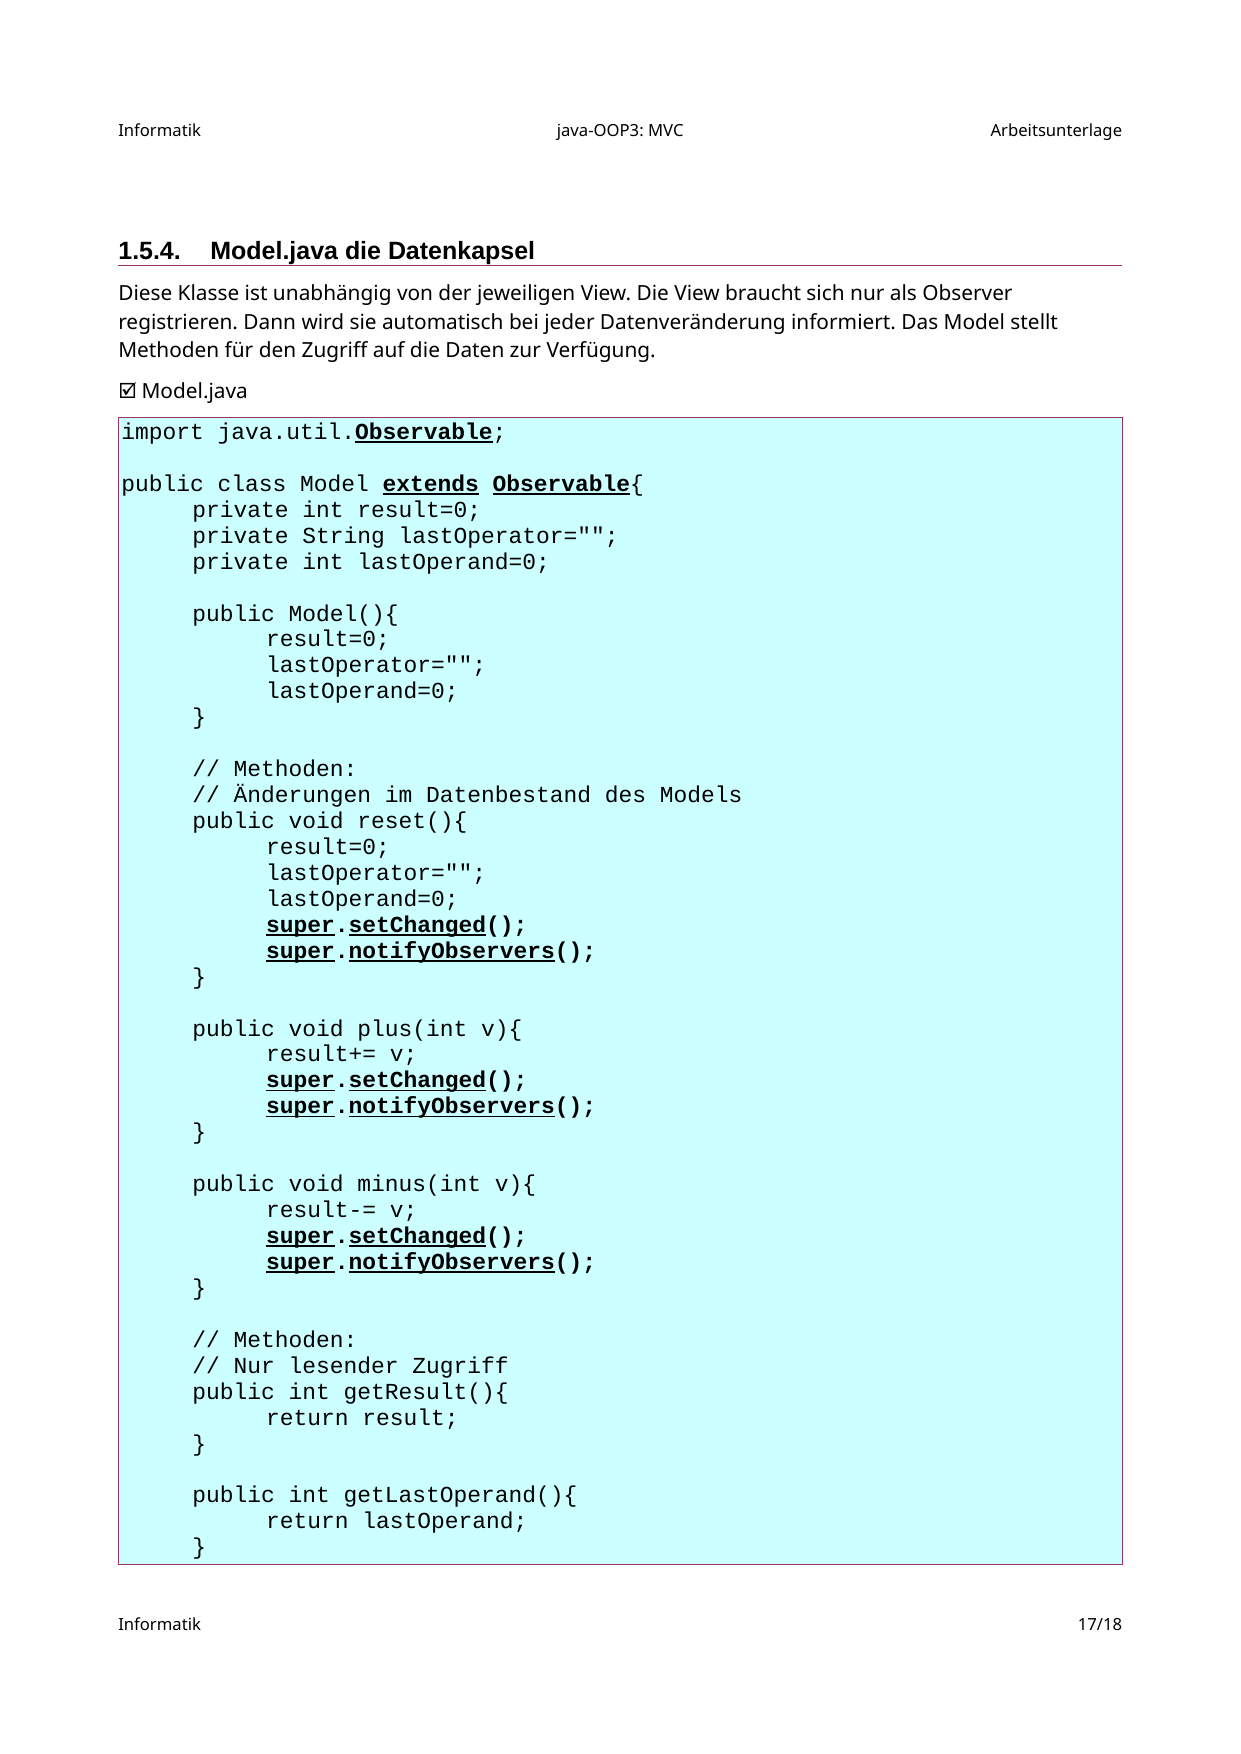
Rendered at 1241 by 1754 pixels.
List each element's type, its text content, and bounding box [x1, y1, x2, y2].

text return lastOperand; [119, 1507, 1122, 1533]
text lastOperand=0; [119, 884, 1122, 910]
text result+= v; [119, 1040, 1122, 1066]
text private int result=0; [119, 495, 1122, 521]
text // Nur lesender Zugriff [119, 1351, 1122, 1377]
text private String lastOperator=""; [119, 521, 1122, 547]
subtitle Model.java die Datenkapsel [118, 236, 1122, 265]
text super.notifyObservers(); [119, 1092, 1122, 1118]
text private int lastOperand=0; [119, 547, 1122, 573]
text } [119, 1273, 1122, 1299]
text super.notifyObservers(); [119, 1247, 1122, 1273]
text lastOperand=0; [119, 677, 1122, 703]
text public class Model extends Observable{ [119, 469, 1122, 495]
text result=0; [119, 832, 1122, 858]
text super.setChanged(); [119, 1066, 1122, 1092]
text return result; [119, 1403, 1122, 1429]
text Diese Klasse ist unabhängig von der jeweiligen View. Die View braucht sich nur als Observer registrieren. Dann wird sie automatisch bei jeder Datenveränderung informiert. Das Model stellt Methoden für den Zugriff auf die Daten zur Verfügung. [118, 278, 1122, 364]
text result-= v; [119, 1195, 1122, 1221]
text public void plus(int v){ [119, 1014, 1122, 1040]
text super.setChanged(); [119, 1221, 1122, 1247]
text public void minus(int v){ [119, 1169, 1122, 1195]
text result=0; [119, 625, 1122, 651]
text public int getResult(){ [119, 1377, 1122, 1403]
list Model.java [118, 376, 1122, 405]
text import java.util.Observable; [119, 418, 1122, 443]
text lastOperator=""; [119, 651, 1122, 677]
text } [119, 703, 1122, 728]
text } [119, 1118, 1122, 1143]
text public Model(){ [119, 599, 1122, 625]
text } [119, 1429, 1122, 1455]
text // Methoden: [119, 1325, 1122, 1351]
text // Methoden: [119, 754, 1122, 780]
text } [119, 1533, 1122, 1564]
text super.setChanged(); [119, 910, 1122, 936]
text lastOperator=""; [119, 858, 1122, 884]
text // Änderungen im Datenbestand des Models [119, 780, 1122, 806]
text super.notifyObservers(); [119, 936, 1122, 962]
text public int getLastOperand(){ [119, 1481, 1122, 1507]
text public void reset(){ [119, 806, 1122, 832]
text } [119, 962, 1122, 988]
